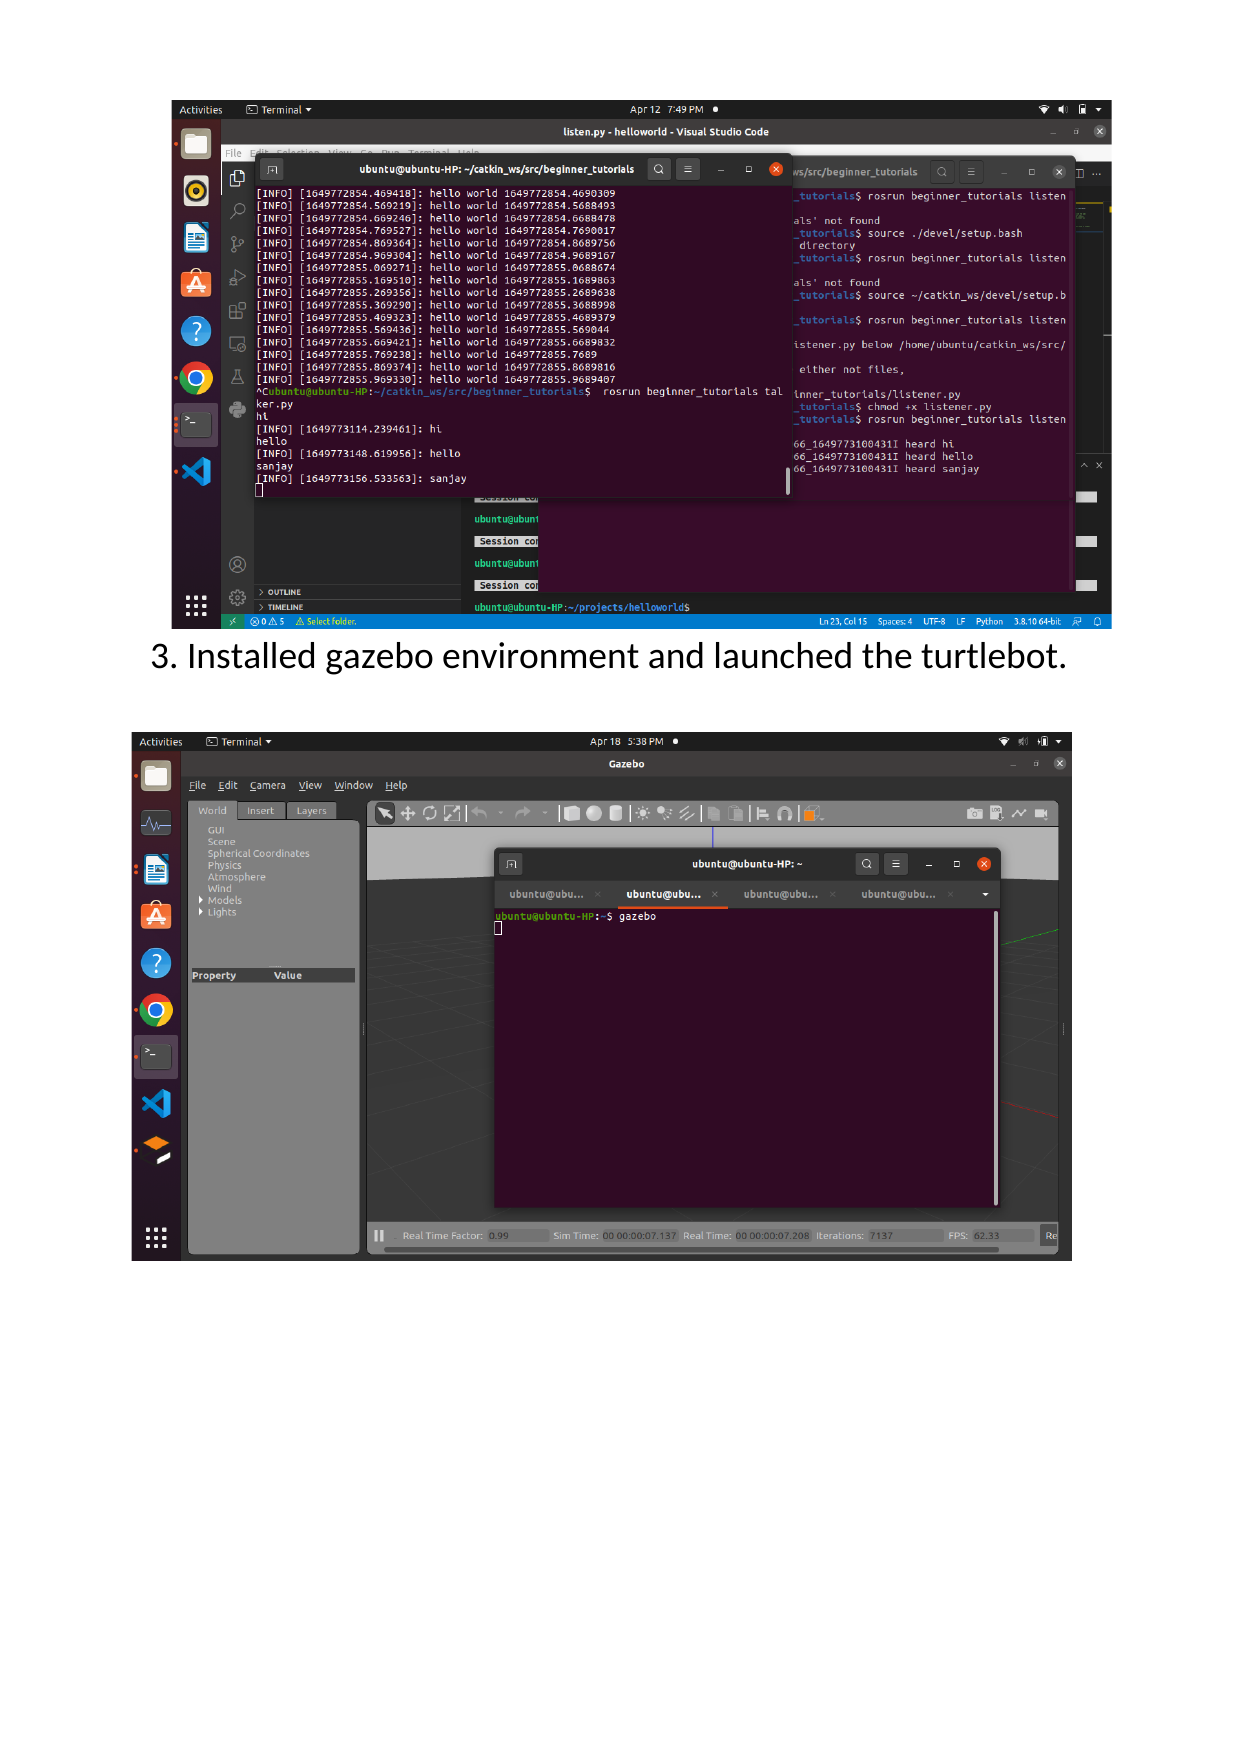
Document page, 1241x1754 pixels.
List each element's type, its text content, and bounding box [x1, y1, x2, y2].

list 3. Installed gazebo environment and launched the turtlebot. [150, 150, 1090, 678]
picture [171, 100, 1112, 629]
picture [131, 732, 1072, 1261]
